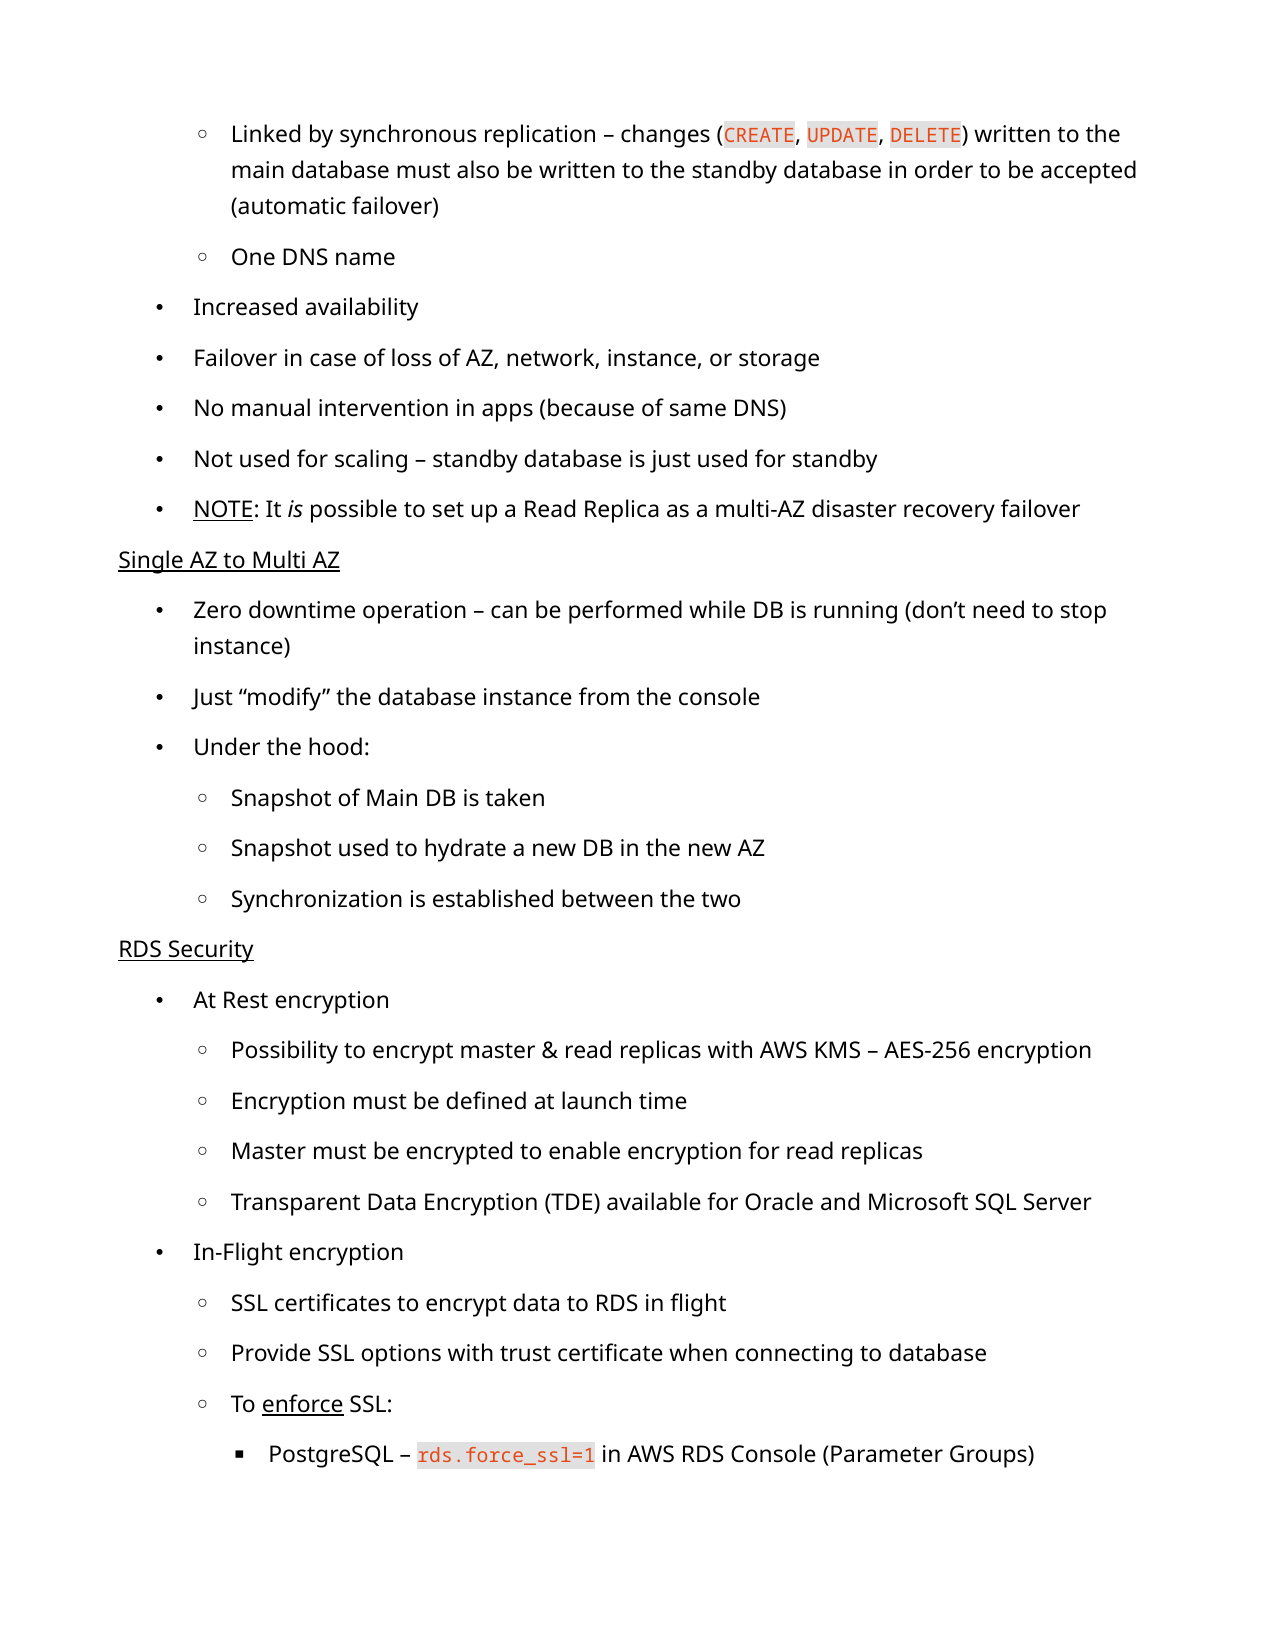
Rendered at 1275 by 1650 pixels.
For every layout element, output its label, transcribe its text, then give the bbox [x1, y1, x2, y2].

list Master must be encrypted to enable encryption for read replicas [193, 1135, 1157, 1167]
text RDS Security [118, 933, 1157, 964]
list One DNS name [193, 241, 1157, 272]
text Single AZ to Multi AZ [118, 544, 1157, 575]
list Synchronization is established between the two [193, 883, 1157, 914]
list Failover in case of loss of AZ, network, instance, or storage [156, 342, 1157, 373]
list No manual intervention in apps (because of same DNS) [156, 392, 1157, 423]
list NOTE: It is possible to set up a Read Replica as a multi-AZ disaster recovery failover [156, 493, 1157, 524]
list To enforce SSL: [193, 1388, 1157, 1419]
list PostgreSQL – rds.force_ssl=1 in AWS RDS Console (Parameter Groups) [231, 1438, 1157, 1470]
list Increased availability [156, 291, 1157, 322]
list Under the hood: [156, 731, 1157, 762]
list At Rest encryption [156, 984, 1157, 1015]
list Snapshot of Main DB is taken [193, 782, 1157, 813]
list Zero downtime operation – can be performed while DB is running (don’t need to stop instance) [156, 594, 1157, 661]
list Encryption must be defined at launch time [193, 1085, 1157, 1116]
list In-Flight encryption [156, 1236, 1157, 1268]
list Provide SSL options with trust certificate when connecting to database [193, 1337, 1157, 1369]
list Not used for scaling – standby database is just used for standby [156, 443, 1157, 474]
list Possibility to encrypt master & read replicas with AWS KMS – AES-256 encryption [193, 1034, 1157, 1066]
list Just “modify” the database instance from the console [156, 681, 1157, 712]
list Linked by synchronous replication – changes (CREATE, UPDATE, DELETE) written to the main database must also be written to the standby database in order to be accepted (automatic failover) [193, 118, 1157, 221]
list Snapshot used to hydrate a new DB in the new AZ [193, 832, 1157, 863]
list Transparent Data Encryption (TDE) available for Oracle and Microsoft SQL Server [193, 1186, 1157, 1217]
list SSL certificates to encrypt data to RDS in flight [193, 1287, 1157, 1318]
